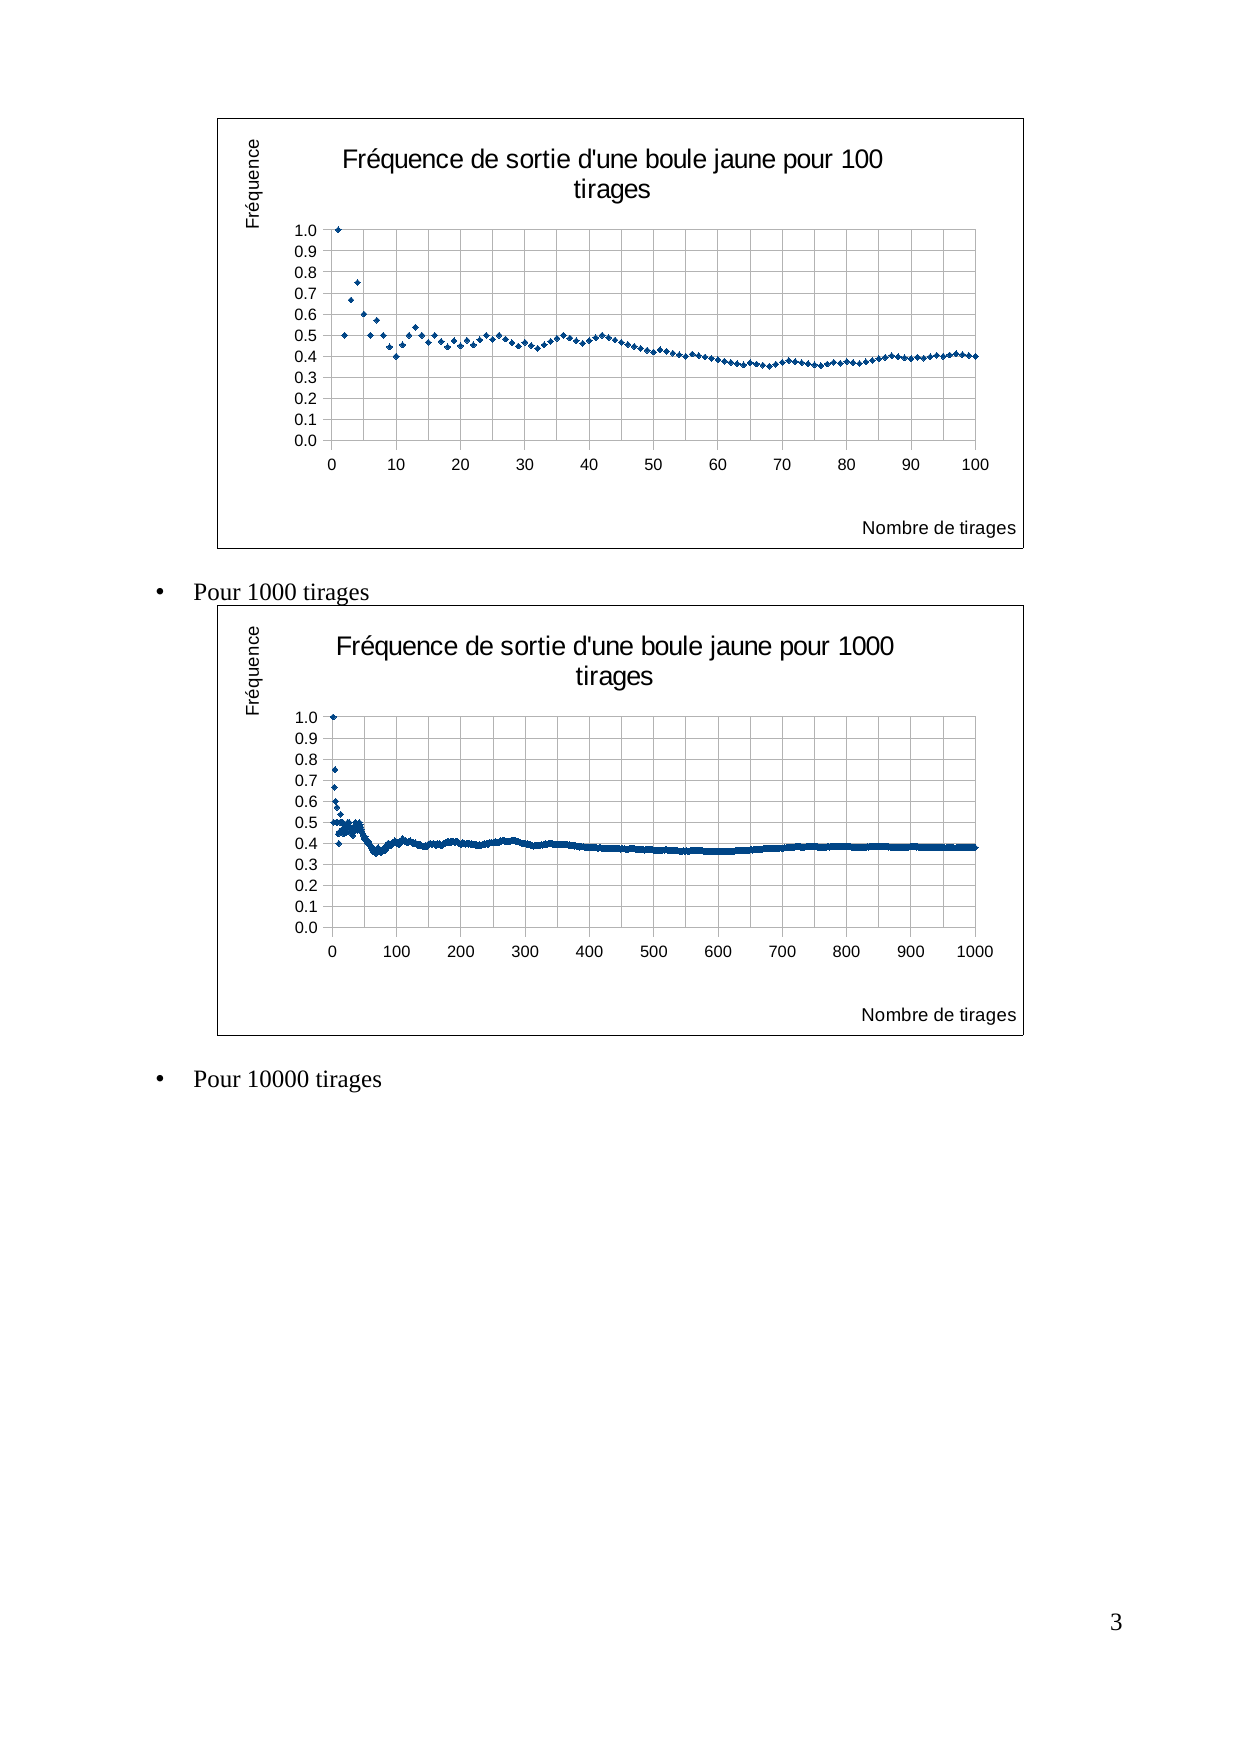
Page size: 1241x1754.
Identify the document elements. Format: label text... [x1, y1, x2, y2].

list Pour 1000 tirages [156, 577, 1122, 605]
list Pour 10000 tirages [156, 1064, 1122, 1092]
